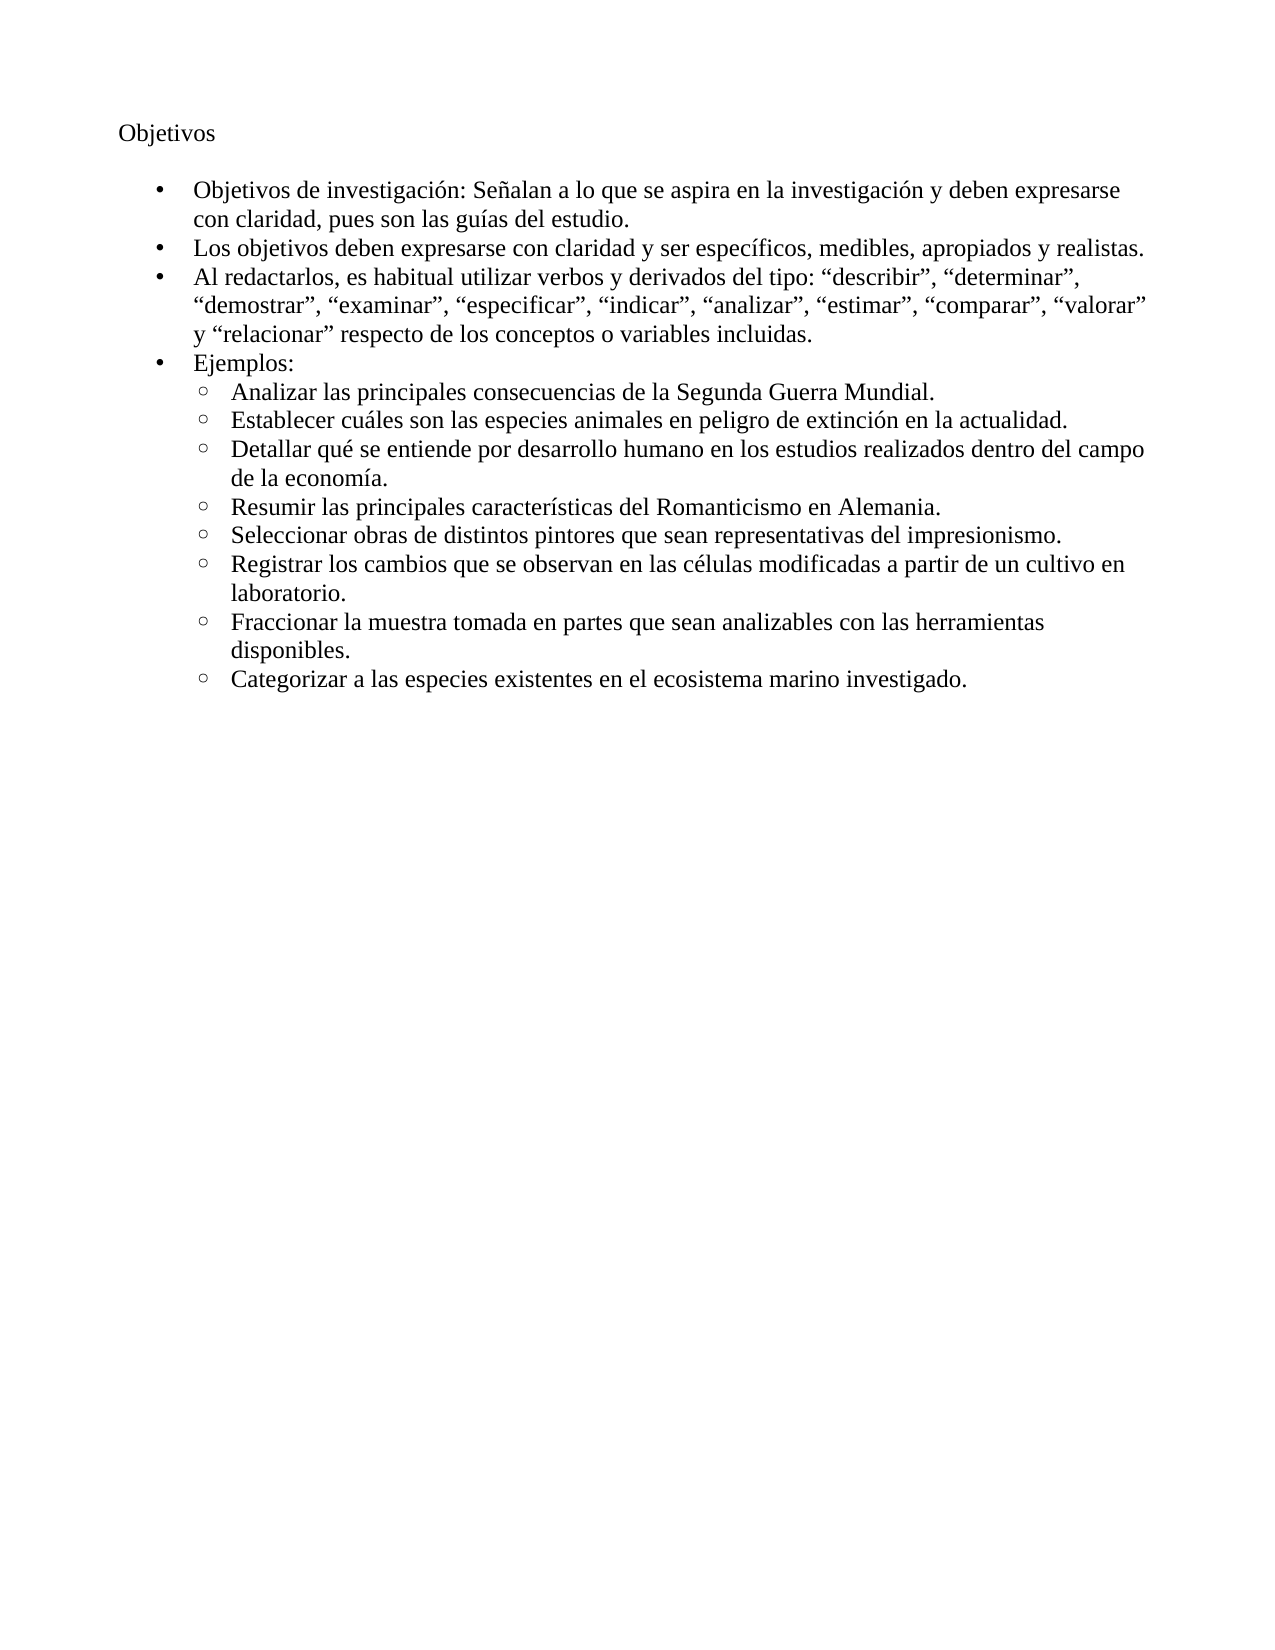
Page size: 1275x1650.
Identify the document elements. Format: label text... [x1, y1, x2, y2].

list Objetivos de investigación: Señalan a lo que se aspira en la investigación y deben expresarse con claridad, pues son las guías del estudio. [156, 176, 1157, 233]
list Establecer cuáles son las especies animales en peligro de extinción en la actualidad. [193, 406, 1157, 434]
list Ejemplos: [156, 348, 1157, 377]
list Categorizar a las especies existentes en el ecosistema marino investigado. [193, 664, 1157, 693]
list Los objetivos deben expresarse con claridad y ser específicos, medibles, apropiados y realistas. [156, 233, 1157, 262]
list Registrar los cambios que se observan en las células modificadas a partir de un cultivo en laboratorio. [193, 549, 1157, 607]
list Al redactarlos, es habitual utilizar verbos y derivados del tipo: “describir”, “determinar”, “demostrar”, “examinar”, “especificar”, “indicar”, “analizar”, “estimar”, “comparar”, “valorar” y “relacionar” respecto de los conceptos o variables incluidas. [156, 262, 1157, 348]
text Objetivos [118, 118, 1157, 147]
list Fraccionar la muestra tomada en partes que sean analizables con las herramientas disponibles. [193, 607, 1157, 664]
list Analizar las principales consecuencias de la Segunda Guerra Mundial. [193, 377, 1157, 406]
list Resumir las principales características del Romanticismo en Alemania. [193, 492, 1157, 521]
list Detallar qué se entiende por desarrollo humano en los estudios realizados dentro del campo de la economía. [193, 434, 1157, 492]
list Seleccionar obras de distintos pintores que sean representativas del impresionismo. [193, 521, 1157, 549]
